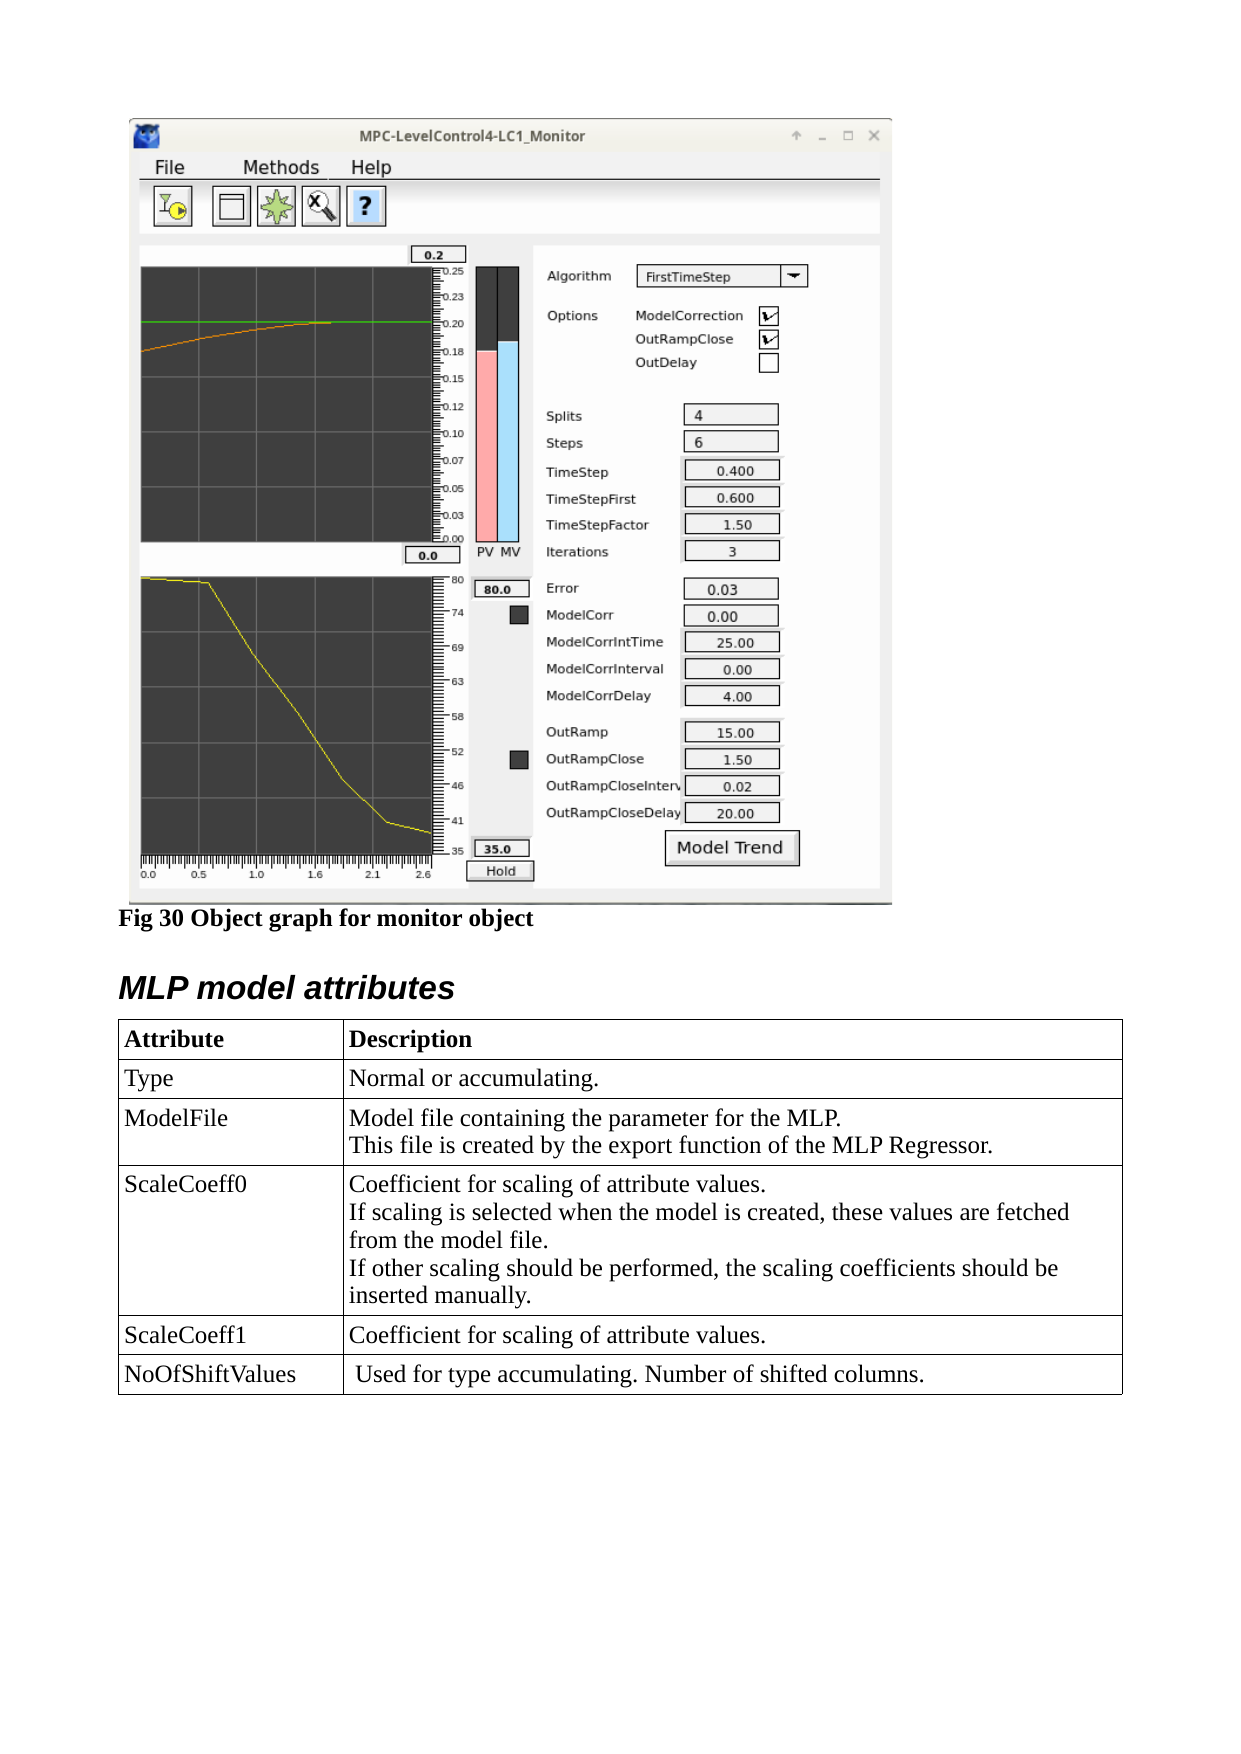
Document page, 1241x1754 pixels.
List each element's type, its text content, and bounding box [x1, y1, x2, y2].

table_cell ModelFile [119, 1099, 343, 1165]
table_cell Normal or accumulating. [344, 1060, 1122, 1098]
table_header Description [344, 1020, 1122, 1058]
text Fig 30 Object graph for monitor object [118, 118, 1122, 932]
table_cell Type [119, 1060, 343, 1098]
picture [129, 118, 893, 905]
table_cell Coefficient for scaling of attribute values. If scaling is selected when the model is created, these values are fetched from the model file. If other scaling should be performed, the scaling coefficients should be inserted manually. [344, 1166, 1122, 1315]
table_cell Model file containing the parameter for the MLP. This file is created by the export function of the MLP Regressor. [344, 1099, 1122, 1165]
table_cell Used for type accumulating. Number of shifted columns. [344, 1355, 1122, 1393]
subtitle MLP model attributes [118, 969, 1122, 1007]
table_cell Coefficient for scaling of attribute values. [344, 1316, 1122, 1354]
table_cell ScaleCoeff0 [119, 1166, 343, 1315]
table_cell ScaleCoeff1 [119, 1316, 343, 1354]
table_cell NoOfShiftValues [119, 1355, 343, 1393]
table_header Attribute [119, 1020, 343, 1058]
